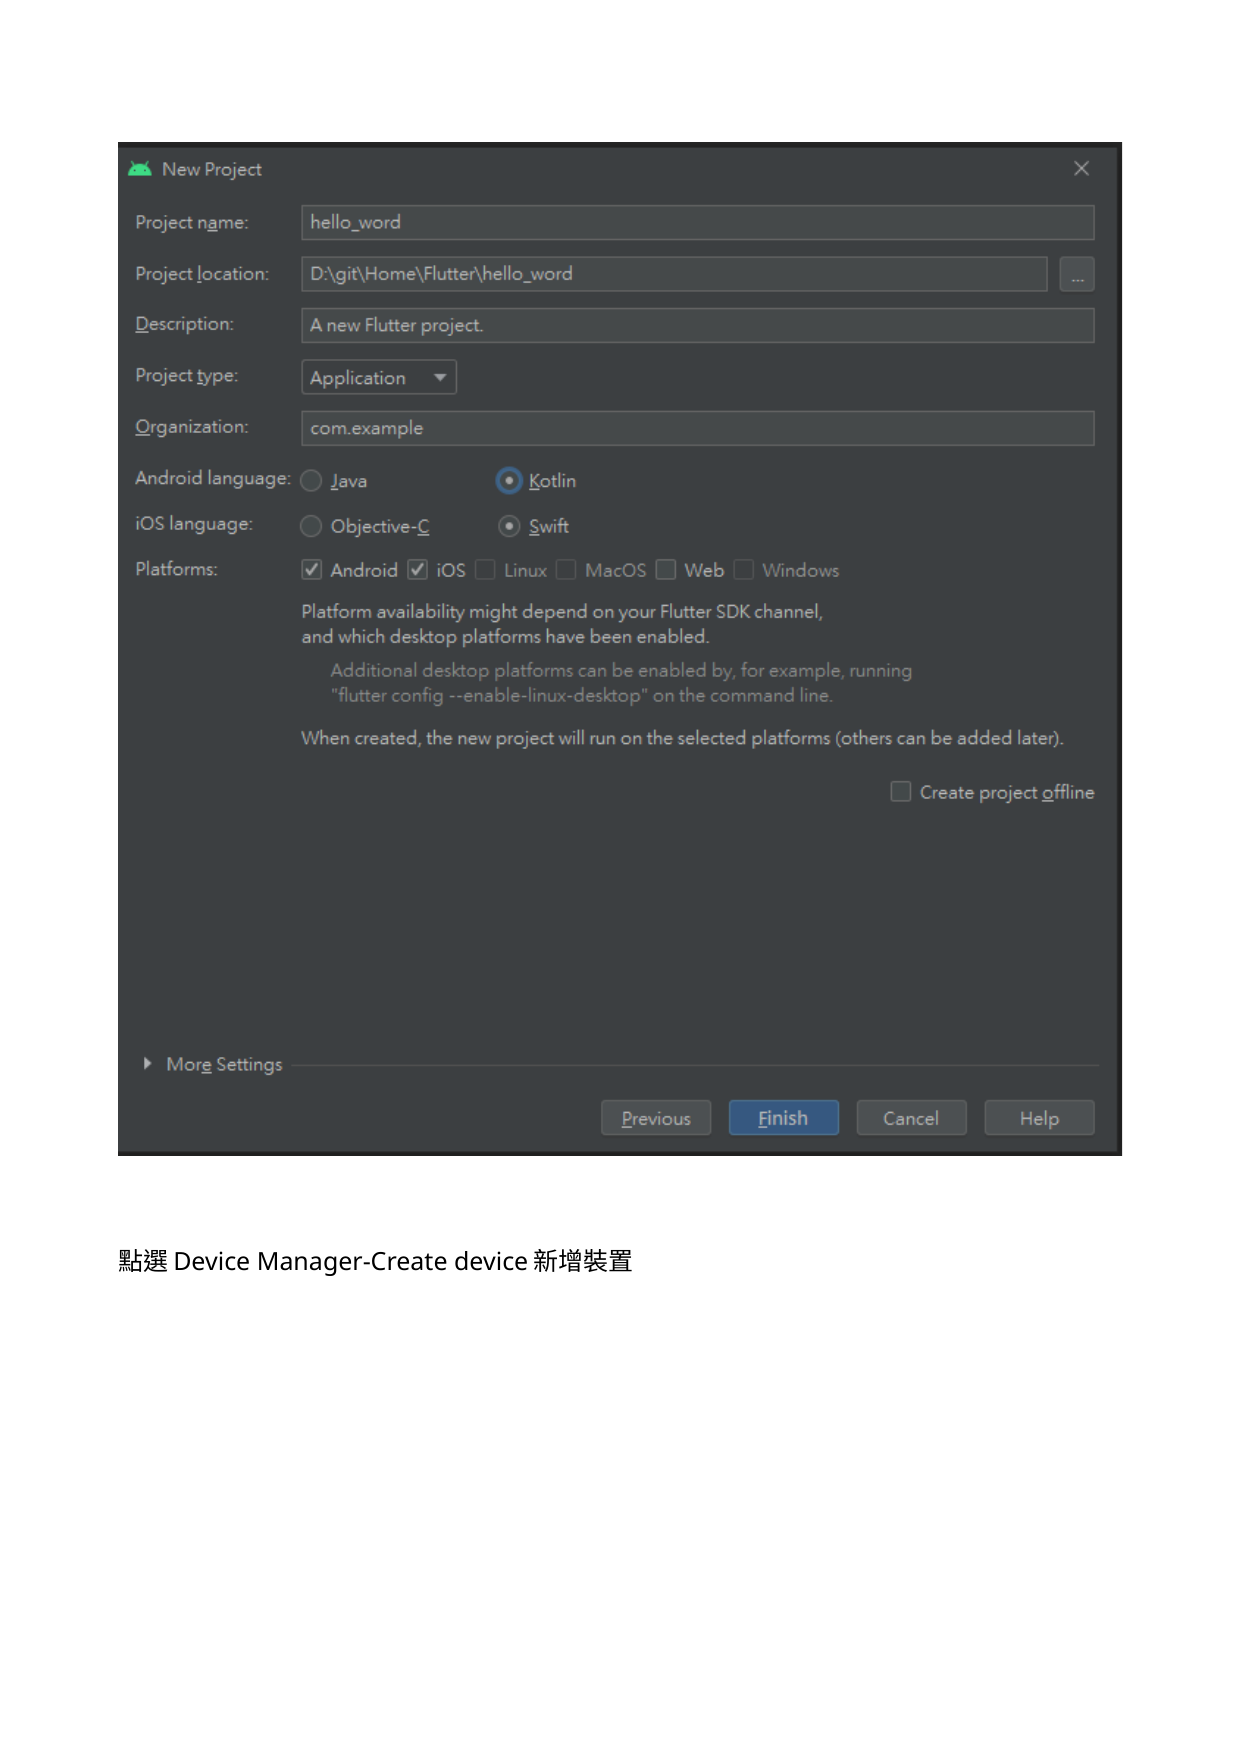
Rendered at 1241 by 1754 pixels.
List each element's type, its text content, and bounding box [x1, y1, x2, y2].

picture [118, 142, 1123, 1156]
text 點選Device Manager-Create device新增裝置 [118, 1241, 1122, 1277]
